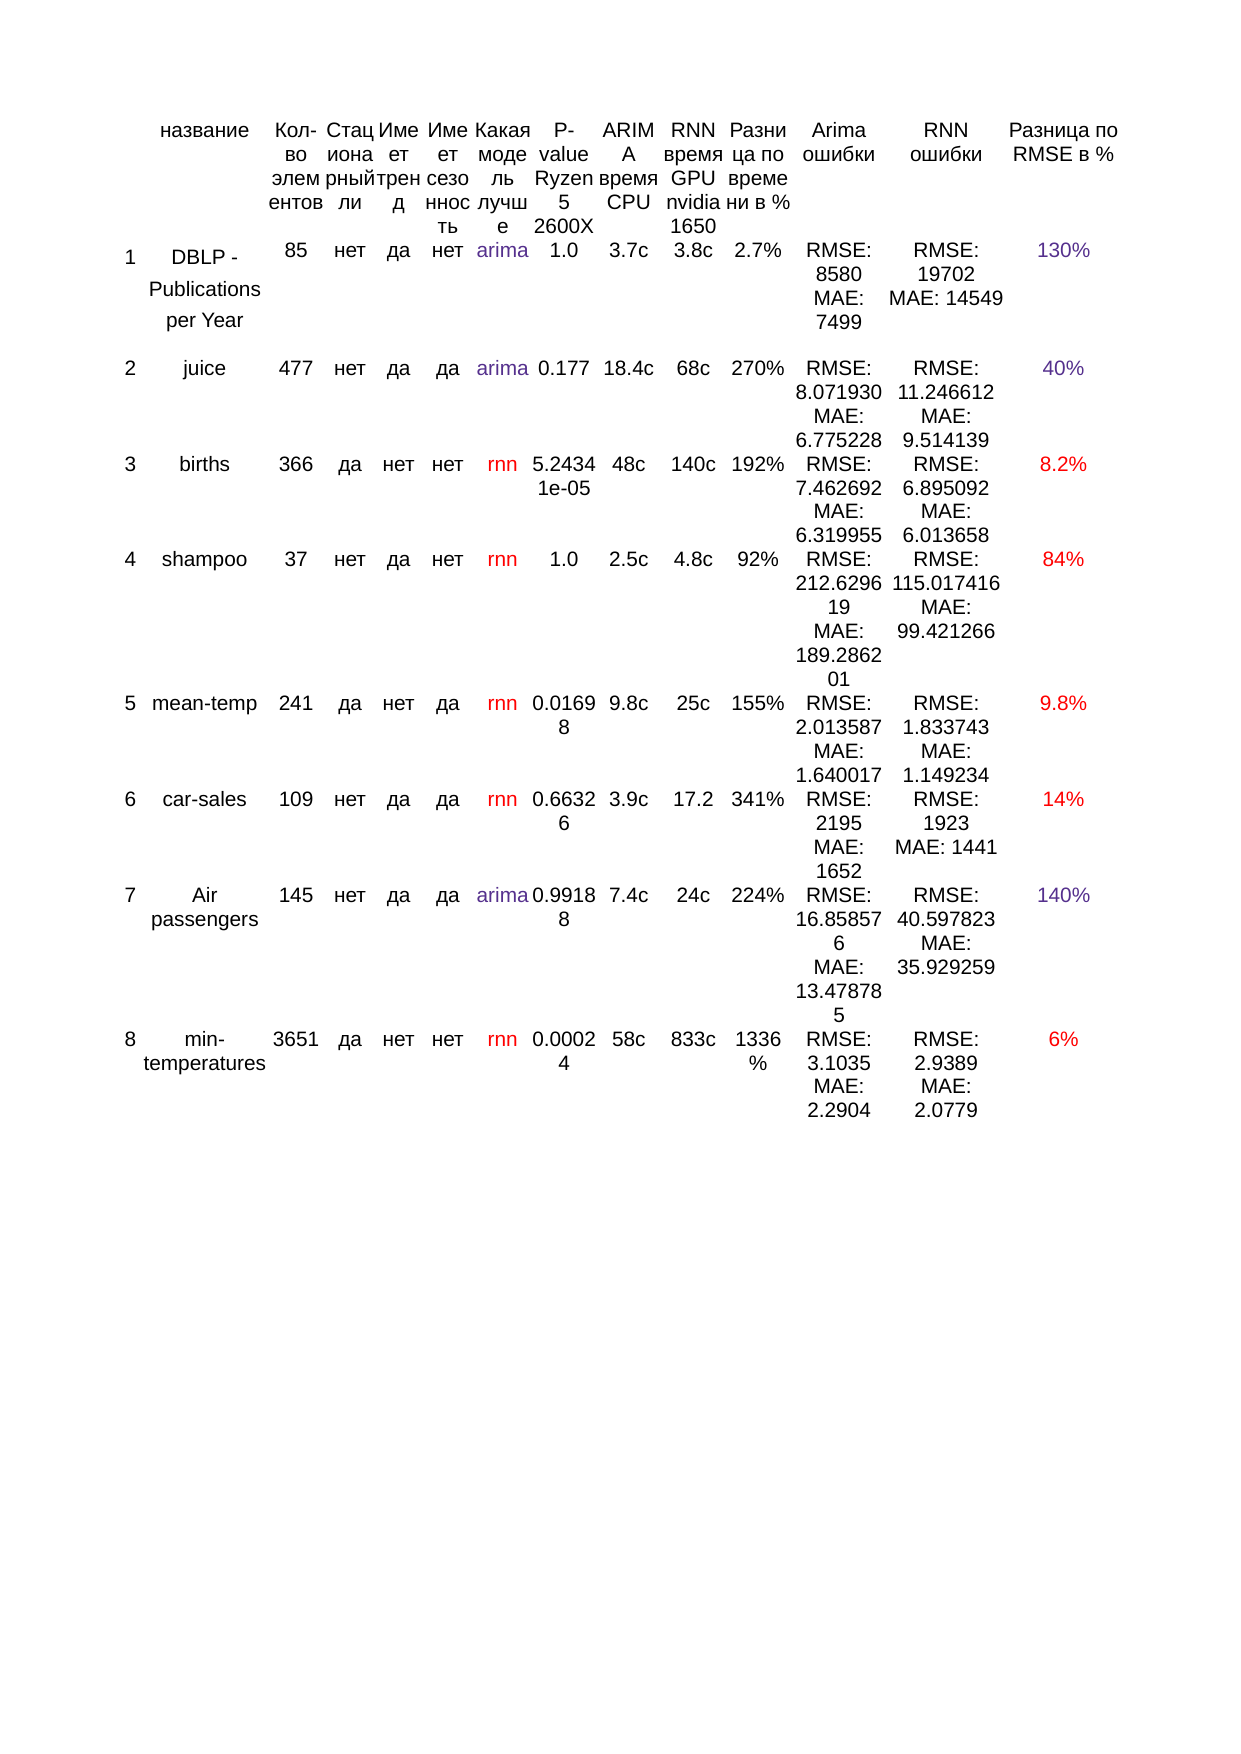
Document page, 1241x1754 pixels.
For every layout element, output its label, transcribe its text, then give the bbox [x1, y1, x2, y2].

table_cell 477 [267, 356, 325, 451]
table_cell 0.01698 [531, 691, 596, 787]
table_cell да [375, 883, 422, 1026]
table_cell 4.8c [661, 547, 726, 691]
table_cell 37 [267, 547, 325, 691]
table_cell RMSE: 1.833743 MAE: 1.149234 [887, 691, 1004, 787]
table_cell 1.0 [531, 547, 596, 691]
table_header название [142, 118, 267, 238]
table_cell juice [142, 356, 267, 451]
table_cell 140% [1005, 883, 1122, 1026]
table_cell RMSE: 2195 MAE: 1652 [790, 787, 887, 883]
table_cell DBLP - Publications per Year [142, 238, 267, 356]
table_cell 5.24341e-05 [531, 451, 596, 547]
table_cell нет [325, 787, 375, 883]
table_cell RMSE: 16.858576 MAE: 13.478785 [790, 883, 887, 1026]
table_cell 155% [726, 691, 790, 787]
table_cell 9.8% [1005, 691, 1122, 787]
table_cell нет [375, 1026, 422, 1122]
table_cell RMSE: 8580 MAE: 7499 [790, 238, 887, 356]
table_cell 140c [661, 451, 726, 547]
table_cell да [422, 356, 473, 451]
table_cell 3.9c [596, 787, 661, 883]
table_cell нет [422, 1026, 473, 1122]
table_cell да [375, 238, 422, 356]
table_cell 85 [267, 238, 325, 356]
table_cell нет [422, 547, 473, 691]
table_cell shampoo [142, 547, 267, 691]
table_header Какая модель лучше [474, 118, 531, 238]
table_cell RMSE: 2.013587 MAE: 1.640017 [790, 691, 887, 787]
table_cell 40% [1005, 356, 1122, 451]
table_cell 7.4c [596, 883, 661, 1026]
table_cell 109 [267, 787, 325, 883]
table_cell car-sales [142, 787, 267, 883]
table_cell rnn [474, 787, 531, 883]
table_cell rnn [474, 451, 531, 547]
table_header RNN ошибки [887, 118, 1004, 238]
table_header Кол-во элементов [267, 118, 325, 238]
table_cell 241 [267, 691, 325, 787]
table_cell RMSE: 212.629619 MAE: 189.286201 [790, 547, 887, 691]
table_cell да [325, 1026, 375, 1122]
table_cell 2.5c [596, 547, 661, 691]
table_cell arima [474, 356, 531, 451]
table_header [118, 118, 142, 238]
table_cell да [375, 787, 422, 883]
table_cell 4 [118, 547, 142, 691]
table_cell 17.2 [661, 787, 726, 883]
table_cell 145 [267, 883, 325, 1026]
table_cell RMSE: 11.246612 MAE: 9.514139 [887, 356, 1004, 451]
table_cell 0.99188 [531, 883, 596, 1026]
table_cell нет [422, 238, 473, 356]
table_cell 58c [596, 1026, 661, 1122]
table_header Имеет сезонность [422, 118, 473, 238]
table_cell 1336% [726, 1026, 790, 1122]
table_header RNN время GPU nvidia 1650 [661, 118, 726, 238]
table_cell 3.7c [596, 238, 661, 356]
table_cell 270% [726, 356, 790, 451]
table_cell 3651 [267, 1026, 325, 1122]
table_cell да [422, 691, 473, 787]
table_cell min-temperatures [142, 1026, 267, 1122]
table_header P-value Ryzen 5 2600X [531, 118, 596, 238]
table_cell 3.8c [661, 238, 726, 356]
table_cell births [142, 451, 267, 547]
table_cell 8 [118, 1026, 142, 1122]
table_cell 192% [726, 451, 790, 547]
table_cell RMSE: 2.9389 MAE: 2.0779 [887, 1026, 1004, 1122]
table_cell 9.8c [596, 691, 661, 787]
table_cell нет [375, 451, 422, 547]
table_cell нет [375, 691, 422, 787]
table_cell 1.0 [531, 238, 596, 356]
table_cell 0.66326 [531, 787, 596, 883]
table_cell 48c [596, 451, 661, 547]
table_cell RMSE: 19702 MAE: 14549 [887, 238, 1004, 356]
table_header ARIMA время CPU [596, 118, 661, 238]
table_cell RMSE: 40.597823 MAE: 35.929259 [887, 883, 1004, 1026]
table_cell 224% [726, 883, 790, 1026]
table_cell 14% [1005, 787, 1122, 883]
table_cell RMSE: 3.1035 MAE: 2.2904 [790, 1026, 887, 1122]
table_cell 24c [661, 883, 726, 1026]
table_cell 18.4c [596, 356, 661, 451]
table_cell да [422, 883, 473, 1026]
table_cell да [422, 787, 473, 883]
table_header Arima ошибки [790, 118, 887, 238]
table_cell rnn [474, 691, 531, 787]
table_cell 2.7% [726, 238, 790, 356]
table_cell 6 [118, 787, 142, 883]
table_cell нет [325, 883, 375, 1026]
table_cell нет [325, 238, 375, 356]
table_cell да [375, 356, 422, 451]
table_cell 0.177 [531, 356, 596, 451]
table_cell Air passengers [142, 883, 267, 1026]
table_cell 2 [118, 356, 142, 451]
table_cell mean-temp [142, 691, 267, 787]
table_cell 1 [118, 238, 142, 356]
table_cell 0.00024 [531, 1026, 596, 1122]
table_cell 130% [1005, 238, 1122, 356]
table_cell 6% [1005, 1026, 1122, 1122]
table_cell 341% [726, 787, 790, 883]
table_cell arima [474, 238, 531, 356]
table_cell RMSE: 7.462692 MAE: 6.319955 [790, 451, 887, 547]
table_cell RMSE: 1923 MAE: 1441 [887, 787, 1004, 883]
table_cell 7 [118, 883, 142, 1026]
table_cell нет [325, 356, 375, 451]
table_cell нет [422, 451, 473, 547]
table_header Разница по времени в % [726, 118, 790, 238]
table_cell rnn [474, 1026, 531, 1122]
table_cell нет [325, 547, 375, 691]
table_cell да [375, 547, 422, 691]
table_cell 3 [118, 451, 142, 547]
table_header Имеет тренд [375, 118, 422, 238]
table_cell RMSE: 115.017416 MAE: 99.421266 [887, 547, 1004, 691]
table_cell 84% [1005, 547, 1122, 691]
table_cell 92% [726, 547, 790, 691]
table_cell rnn [474, 547, 531, 691]
table_cell 833c [661, 1026, 726, 1122]
table_cell 5 [118, 691, 142, 787]
table_cell 25c [661, 691, 726, 787]
table_cell RMSE: 6.895092 MAE: 6.013658 [887, 451, 1004, 547]
table_cell RMSE: 8.071930 MAE: 6.775228 [790, 356, 887, 451]
table_cell да [325, 451, 375, 547]
table_cell 366 [267, 451, 325, 547]
table_cell arima [474, 883, 531, 1026]
table_cell да [325, 691, 375, 787]
table_header Стационарный ли [325, 118, 375, 238]
table_cell 8.2% [1005, 451, 1122, 547]
table_cell 68c [661, 356, 726, 451]
table_header Разница по RMSE в % [1005, 118, 1122, 238]
